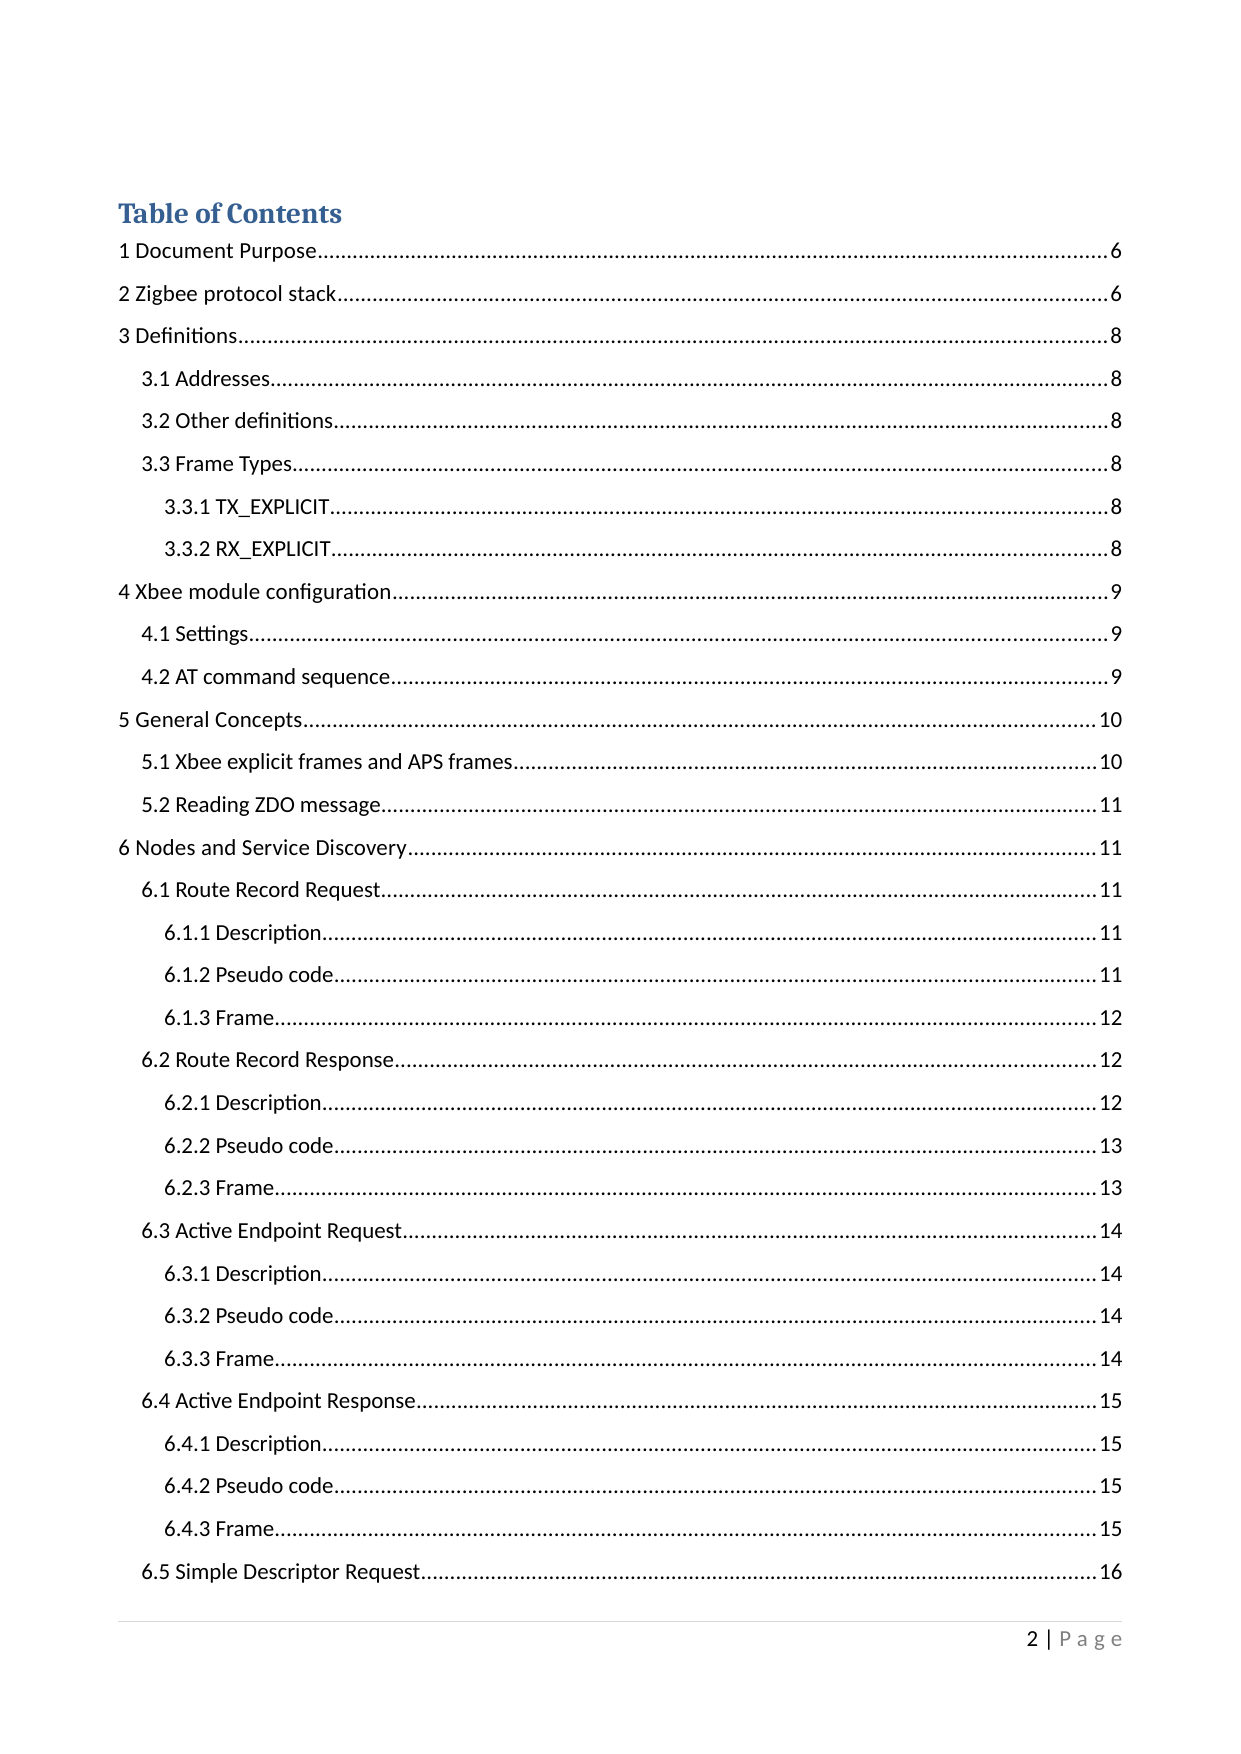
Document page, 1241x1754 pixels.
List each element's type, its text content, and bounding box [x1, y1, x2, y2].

text 6.4 Active Endpoint Response 15 [141, 1386, 1122, 1414]
text 6.3.3 Frame 14 [164, 1344, 1122, 1372]
text 6.2.2 Pseudo code 13 [164, 1131, 1122, 1159]
text 6.4.1 Description 15 [164, 1429, 1122, 1457]
text 3.1 Addresses 8 [141, 364, 1122, 392]
text 6.5 Simple Descriptor Request 16 [141, 1557, 1122, 1585]
text 3 Definitions 8 [118, 321, 1122, 349]
text 6.1 Route Record Request 11 [141, 875, 1122, 903]
text 3.2 Other definitions 8 [141, 407, 1122, 434]
text 6.1.3 Frame 12 [164, 1003, 1122, 1031]
text 6.4.3 Frame 15 [164, 1514, 1122, 1542]
text 6.3.1 Description 14 [164, 1259, 1122, 1287]
text 6.2.1 Description 12 [164, 1088, 1122, 1116]
text 2 Zigbee protocol stack 6 [118, 279, 1122, 307]
text 4 Xbee module configuration 9 [118, 577, 1122, 605]
text 6.4.2 Pseudo code 15 [164, 1472, 1122, 1500]
text 6.3 Active Endpoint Request 14 [141, 1216, 1122, 1244]
text 4.1 Settings 9 [141, 619, 1122, 648]
text 6.1.2 Pseudo code 11 [164, 960, 1122, 988]
text 5 General Concepts 10 [118, 705, 1122, 733]
text 3.3.1 TX_EXPLICIT 8 [164, 492, 1122, 520]
text 5.2 Reading ZDO message 11 [141, 790, 1122, 818]
subtitle Table of Contents [118, 198, 1122, 231]
text 1 Document Purpose 6 [118, 236, 1122, 264]
text 4.2 AT command sequence 9 [141, 662, 1122, 690]
text 6.1.1 Description 11 [164, 918, 1122, 946]
text 6.2 Route Record Response 12 [141, 1046, 1122, 1074]
text 5.1 Xbee explicit frames and APS frames 10 [141, 747, 1122, 775]
text 3.3.2 RX_EXPLICIT 8 [164, 534, 1122, 562]
text 3.3 Frame Types 8 [141, 449, 1122, 477]
text 6.2.3 Frame 13 [164, 1173, 1122, 1201]
text 6.3.2 Pseudo code 14 [164, 1301, 1122, 1329]
text 6 Nodes and Service Discovery 11 [118, 833, 1122, 861]
